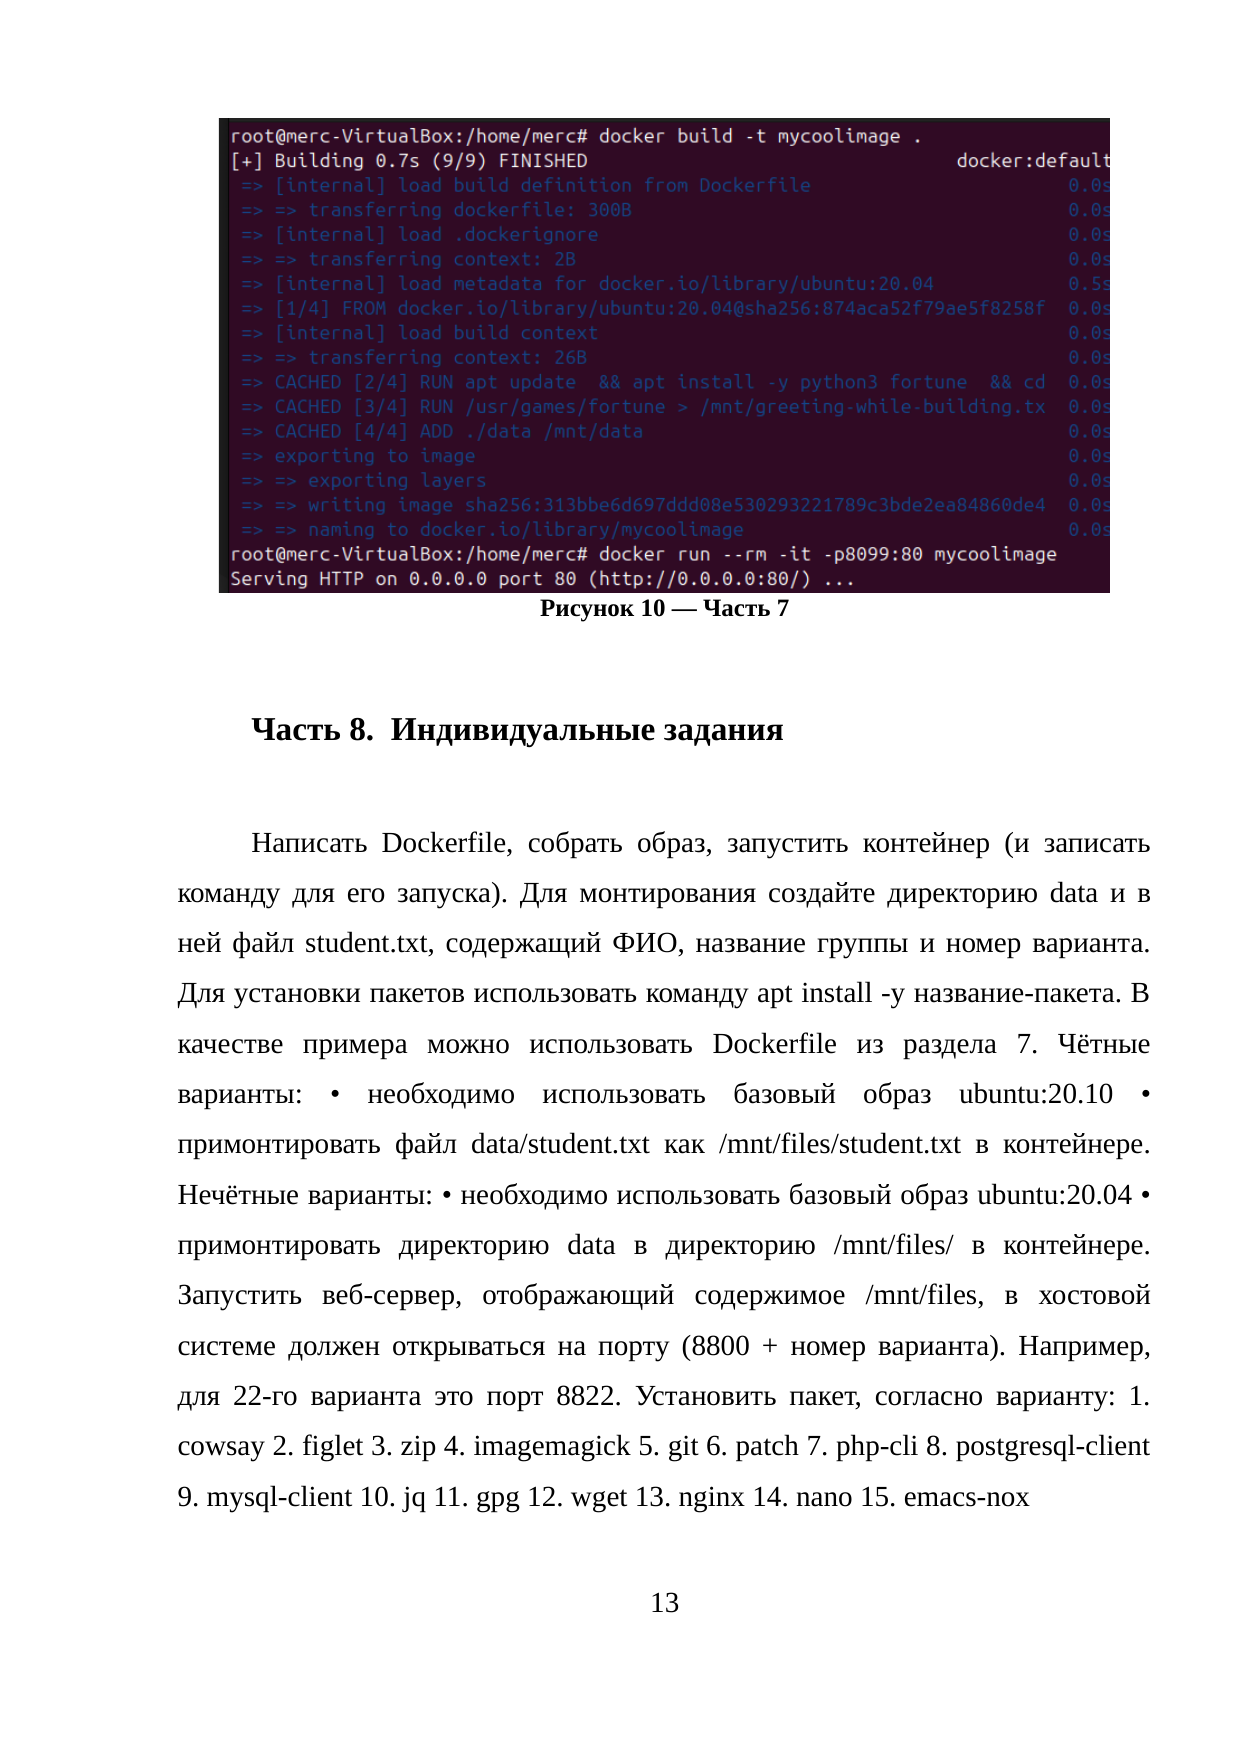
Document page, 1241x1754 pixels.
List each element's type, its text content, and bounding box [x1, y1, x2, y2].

text Рисунок 10 — Часть 7 [177, 118, 1152, 621]
text Написать Dockerfile, собрать образ, запустить контейнер (и записать команду для его запуска). Для монтирования создайте директорию data и в ней файл student.txt, содержащий ФИО, название группы и номер варианта. Для установки пакетов использовать команду apt install -y название-пакета. В качестве примера можно использовать Dockerfile из раздела 7. Чётные варианты: • необходимо использовать базовый образ ubuntu:20.10 • примонтировать файл data/student.txt как /mnt/files/student.txt в контейнере. Нечётные варианты: • необходимо использовать базовый образ ubuntu:20.04 • примонтировать директорию data в директорию /mnt/files/ в контейнере. Запустить веб-сервер, отображающий содержимое /mnt/files, в хостовой системе должен открываться на порту (8800 + номер варианта). Например, для 22-го варианта это порт 8822. Установить пакет, согласно варианту: 1. cowsay 2. figlet 3. zip 4. imagemagick 5. git 6. patch 7. php-cli 8. postgresql-client 9. mysql-client 10. jq 11. gpg 12. wget 13. nginx 14. nano 15. emacs-nox [177, 825, 1152, 1512]
subtitle Часть 8. Индивидуальные задания [251, 709, 1152, 747]
picture [218, 118, 1110, 593]
